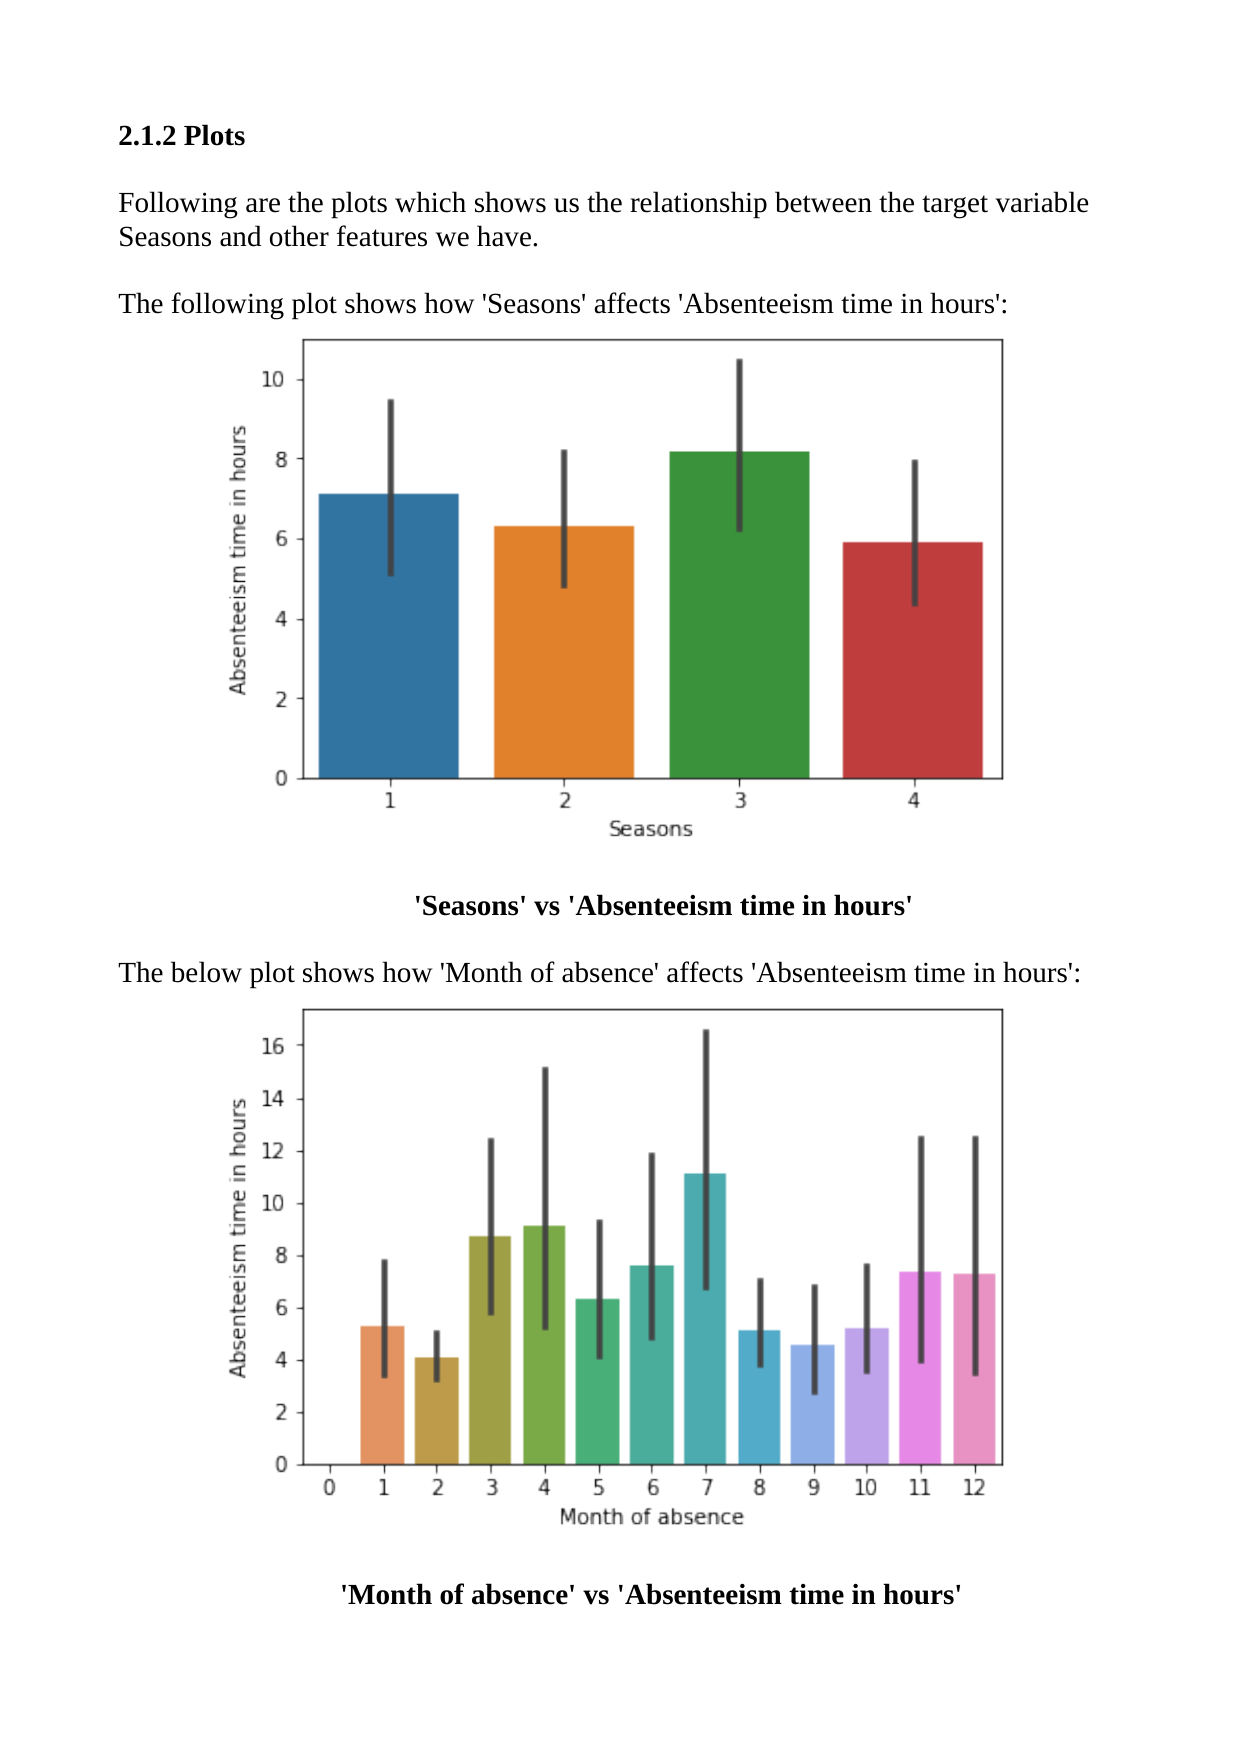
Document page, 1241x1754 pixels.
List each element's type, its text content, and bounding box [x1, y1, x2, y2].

text 2.1.2 Plots [118, 118, 1122, 152]
text The following plot shows how 'Seasons' affects 'Absenteeism time in hours': [118, 286, 1122, 319]
text 'Month of absence' vs 'Absenteeism time in hours' [118, 1577, 1122, 1610]
text Following are the plots which shows us the relationship between the target variable Seasons and other features we have. [118, 185, 1122, 252]
text The below plot shows how 'Month of absence' affects 'Absenteeism time in hours': [118, 955, 1122, 989]
picture [217, 319, 1023, 855]
picture [217, 988, 1023, 1544]
text 'Seasons' vs 'Absenteeism time in hours' [118, 888, 1122, 922]
